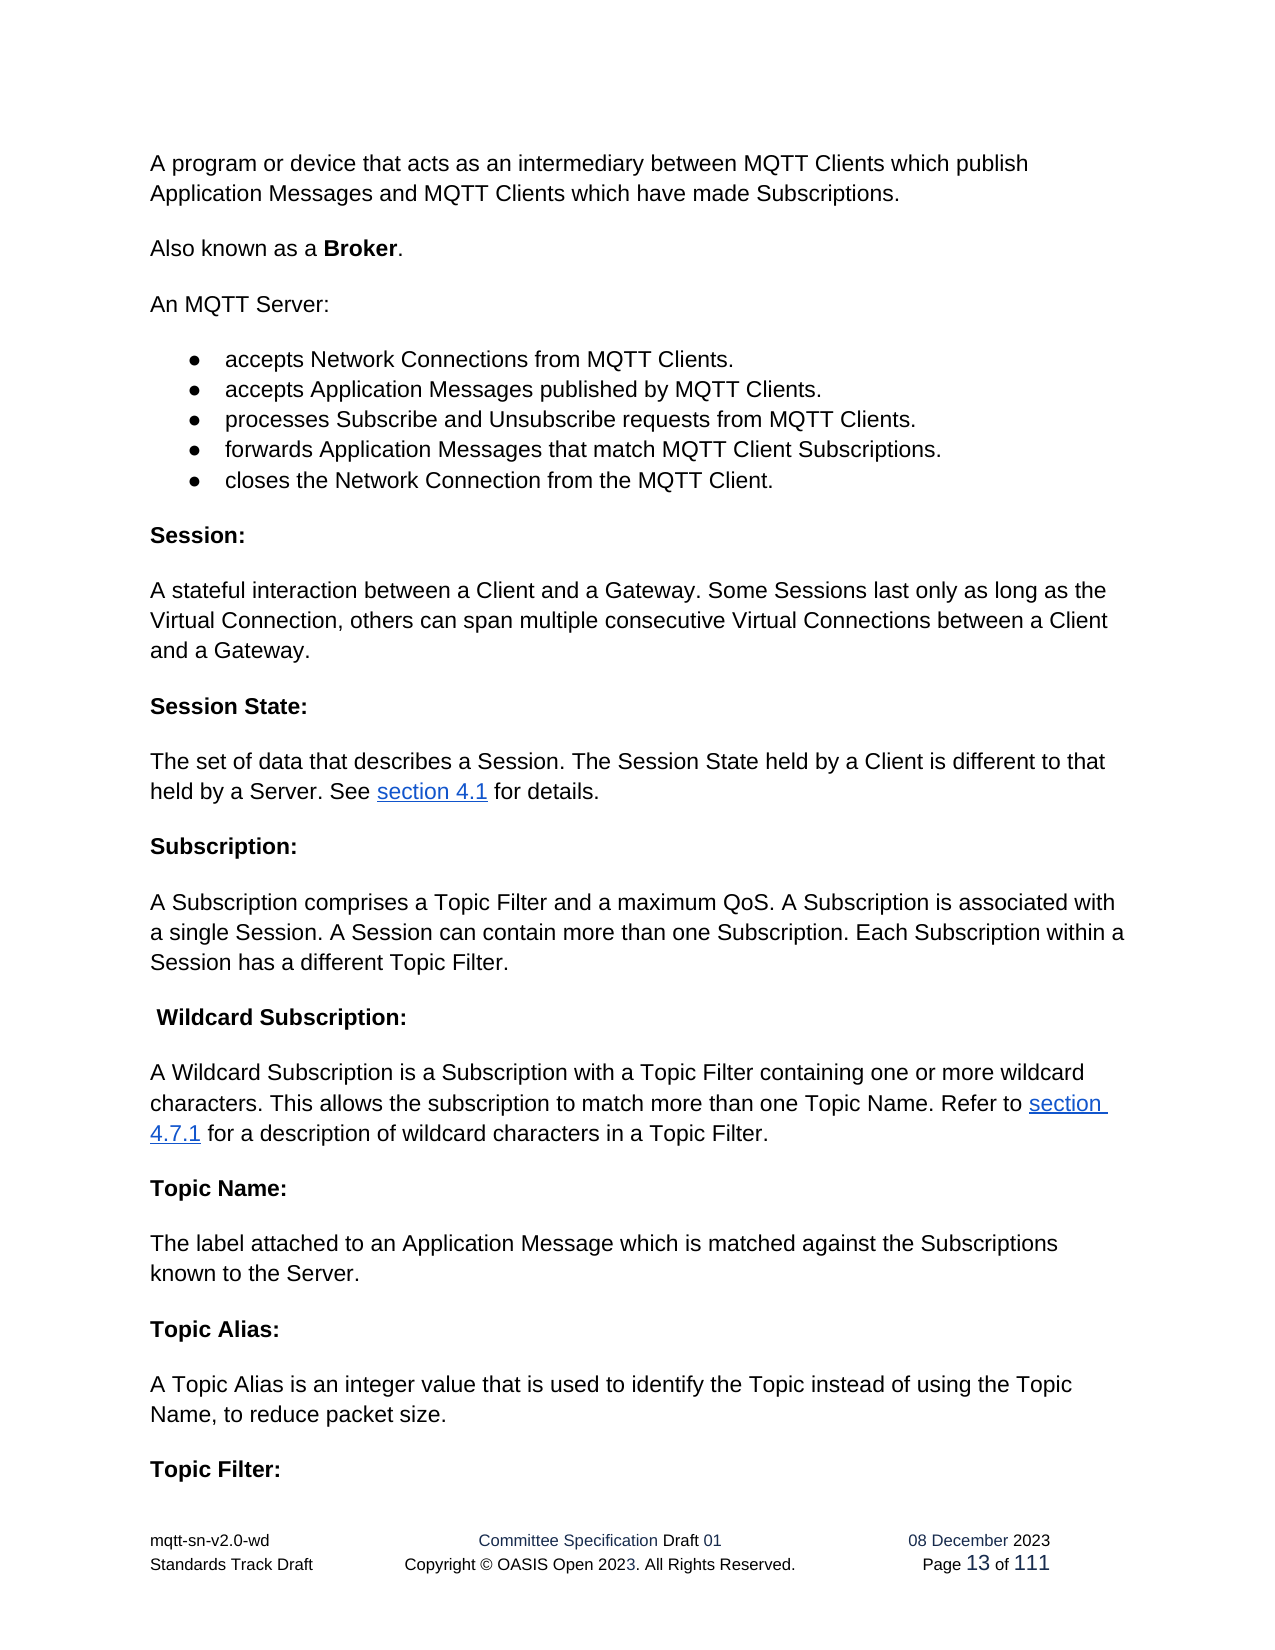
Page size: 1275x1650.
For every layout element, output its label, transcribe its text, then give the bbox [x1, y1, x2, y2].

text A program or device that acts as an intermediary between MQTT Clients which publish Application Messages and MQTT Clients which have made Subscriptions. [150, 150, 1125, 207]
text Wildcard Subscription: [150, 1004, 1125, 1031]
text Topic Name: [150, 1175, 1125, 1201]
text Topic Filter: [150, 1456, 1125, 1483]
list closes the Network Connection from the MQTT Client. [187, 467, 1125, 493]
text A Wildcard Subscription is a Subscription with a Topic Filter containing one or more wildcard characters. This allows the subscription to match more than one Topic Name. Refer to section 4.7.1 for a description of wildcard characters in a Topic Filter. [150, 1059, 1125, 1146]
text Session: [150, 522, 1125, 548]
text A Topic Alias is an integer value that is used to identify the Topic instead of using the Topic Name, to reduce packet size. [150, 1371, 1125, 1427]
text Subscription: [150, 833, 1125, 860]
text The set of data that describes a Session. The Session State held by a Client is different to that held by a Server. See section 4.1 for details. [150, 748, 1125, 804]
text Topic Alias: [150, 1316, 1125, 1342]
text Also known as a Broker. [150, 235, 1125, 262]
list processes Subscribe and Unsubscribe requests from MQTT Clients. [187, 406, 1125, 433]
text The label attached to an Application Message which is matched against the Subscriptions known to the Server. [150, 1230, 1125, 1287]
text Session State: [150, 693, 1125, 719]
list accepts Network Connections from MQTT Clients. [187, 346, 1125, 372]
list forwards Application Messages that match MQTT Client Subscriptions. [187, 436, 1125, 463]
text A stateful interaction between a Client and a Gateway. Some Sessions last only as long as the Virtual Connection, others can span multiple consecutive Virtual Connections between a Client and a Gateway. [150, 577, 1125, 664]
text An MQTT Server: [150, 291, 1125, 317]
list accepts Application Messages published by MQTT Clients. [187, 376, 1125, 402]
text A Subscription comprises a Topic Filter and a maximum QoS. A Subscription is associated with a single Session. A Session can contain more than one Subscription. Each Subscription within a Session has a different Topic Filter. [150, 888, 1125, 975]
